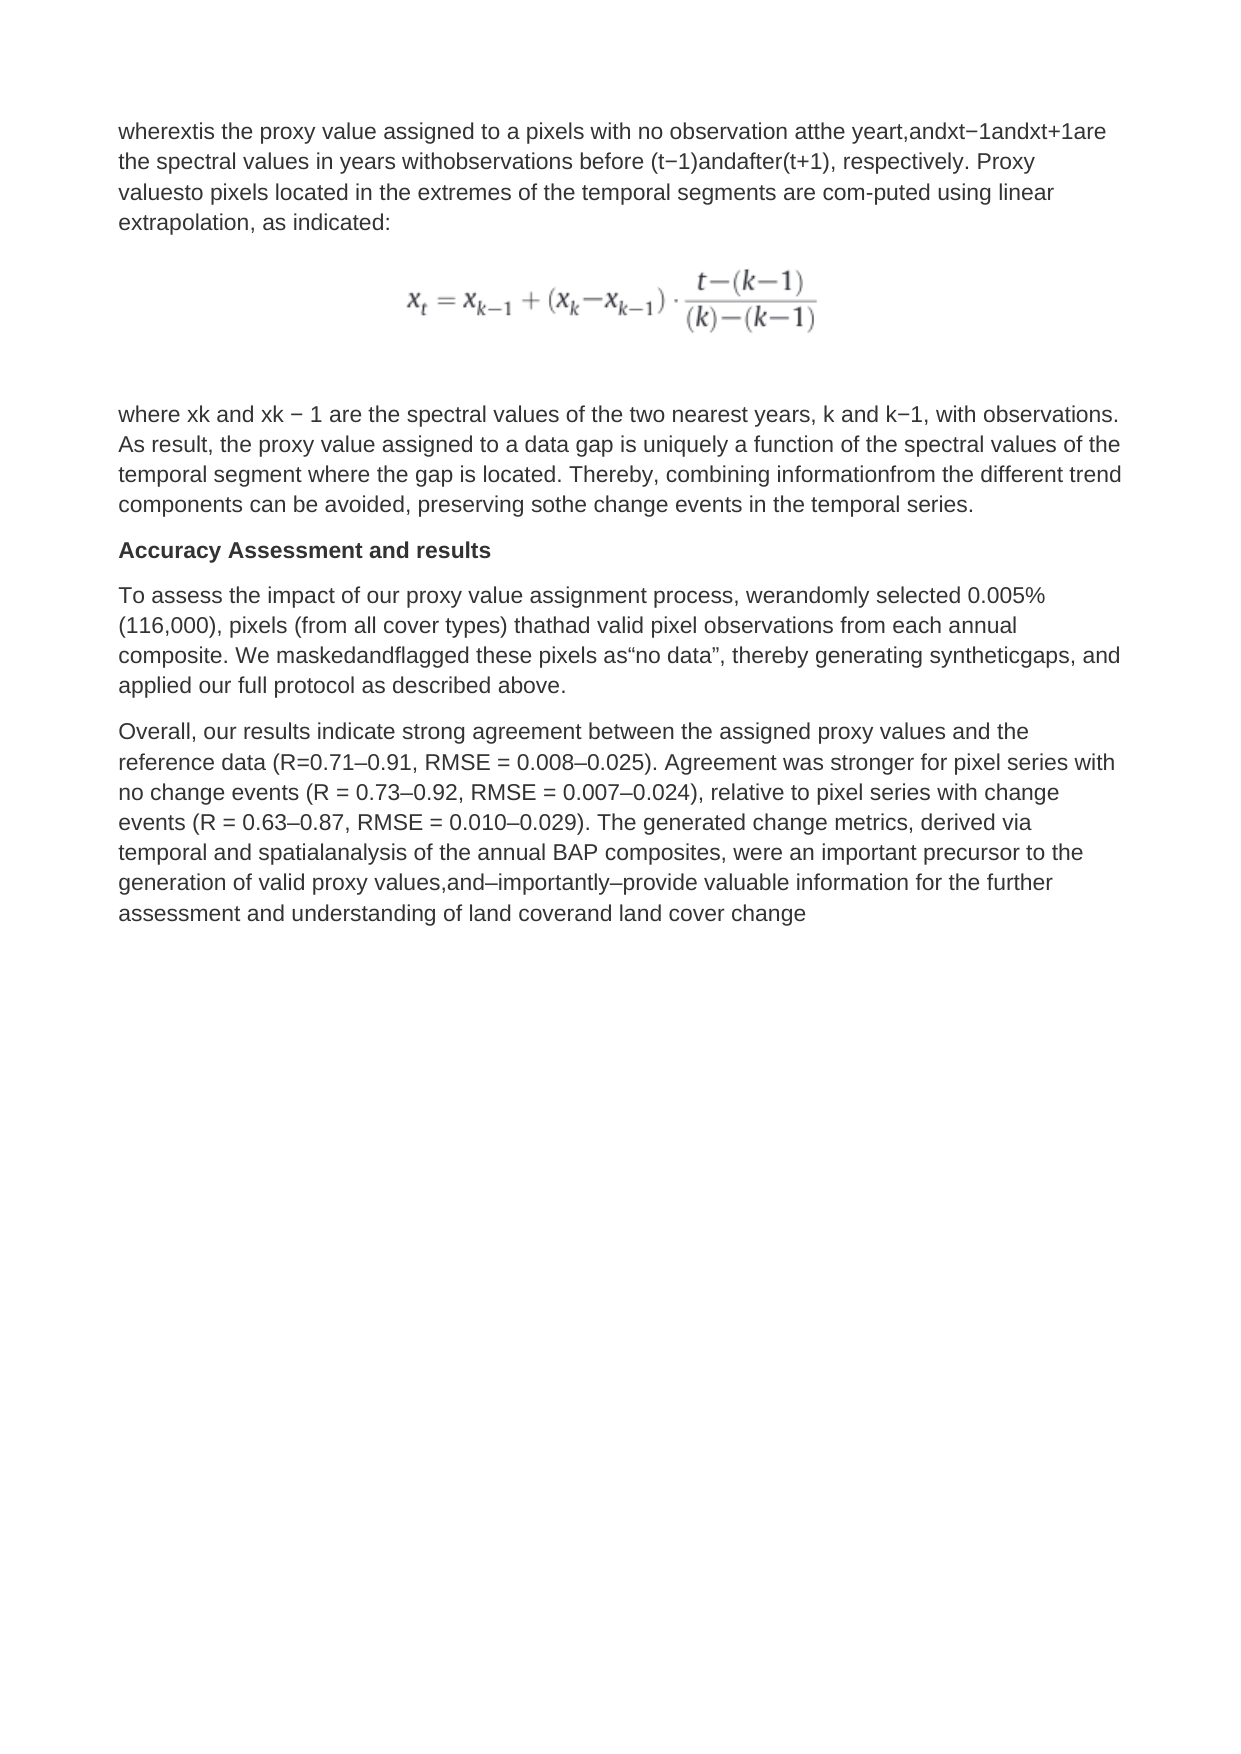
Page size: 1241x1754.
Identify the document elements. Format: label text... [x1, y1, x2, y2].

text Accuracy Assessment and results [118, 537, 1122, 563]
text wherextis the proxy value assigned to a pixels with no observation atthe yeart,andxt−1andxt+1are the spectral values in years withobservations before (t−1)andafter(t+1), respectively. Proxy valuesto pixels located in the extremes of the temporal segments are com-puted using linear extrapolation, as indicated: [118, 118, 1122, 235]
text where xk and xk − 1 are the spectral values of the two nearest years, k and k−1, with observations. As result, the proxy value assigned to a data gap is uniquely a function of the spectral values of the temporal segment where the gap is located. Thereby, combining informationfrom the different trend components can be avoided, preserving sothe change events in the temporal series. [118, 401, 1122, 517]
text Overall, our results indicate strong agreement between the assigned proxy values and the reference data (R=0.71–0.91, RMSE = 0.008–0.025). Agreement was stronger for pixel series with no change events (R = 0.73–0.92, RMSE = 0.007–0.024), relative to pixel series with change events (R = 0.63–0.87, RMSE = 0.010–0.029). The generated change metrics, derived via temporal and spatialanalysis of the annual BAP composites, were an important precursor to the generation of valid proxy values,and–importantly–provide valuable information for the further assessment and understanding of land coverand land cover change [118, 718, 1122, 926]
text To assess the impact of our proxy value assignment process, werandomly selected 0.005% (116,000), pixels (from all cover types) thathad valid pixel observations from each annual composite. We maskedandflagged these pixels as“no data”, thereby generating syntheticgaps, and applied our full protocol as described above. [118, 582, 1122, 699]
picture [401, 254, 839, 339]
